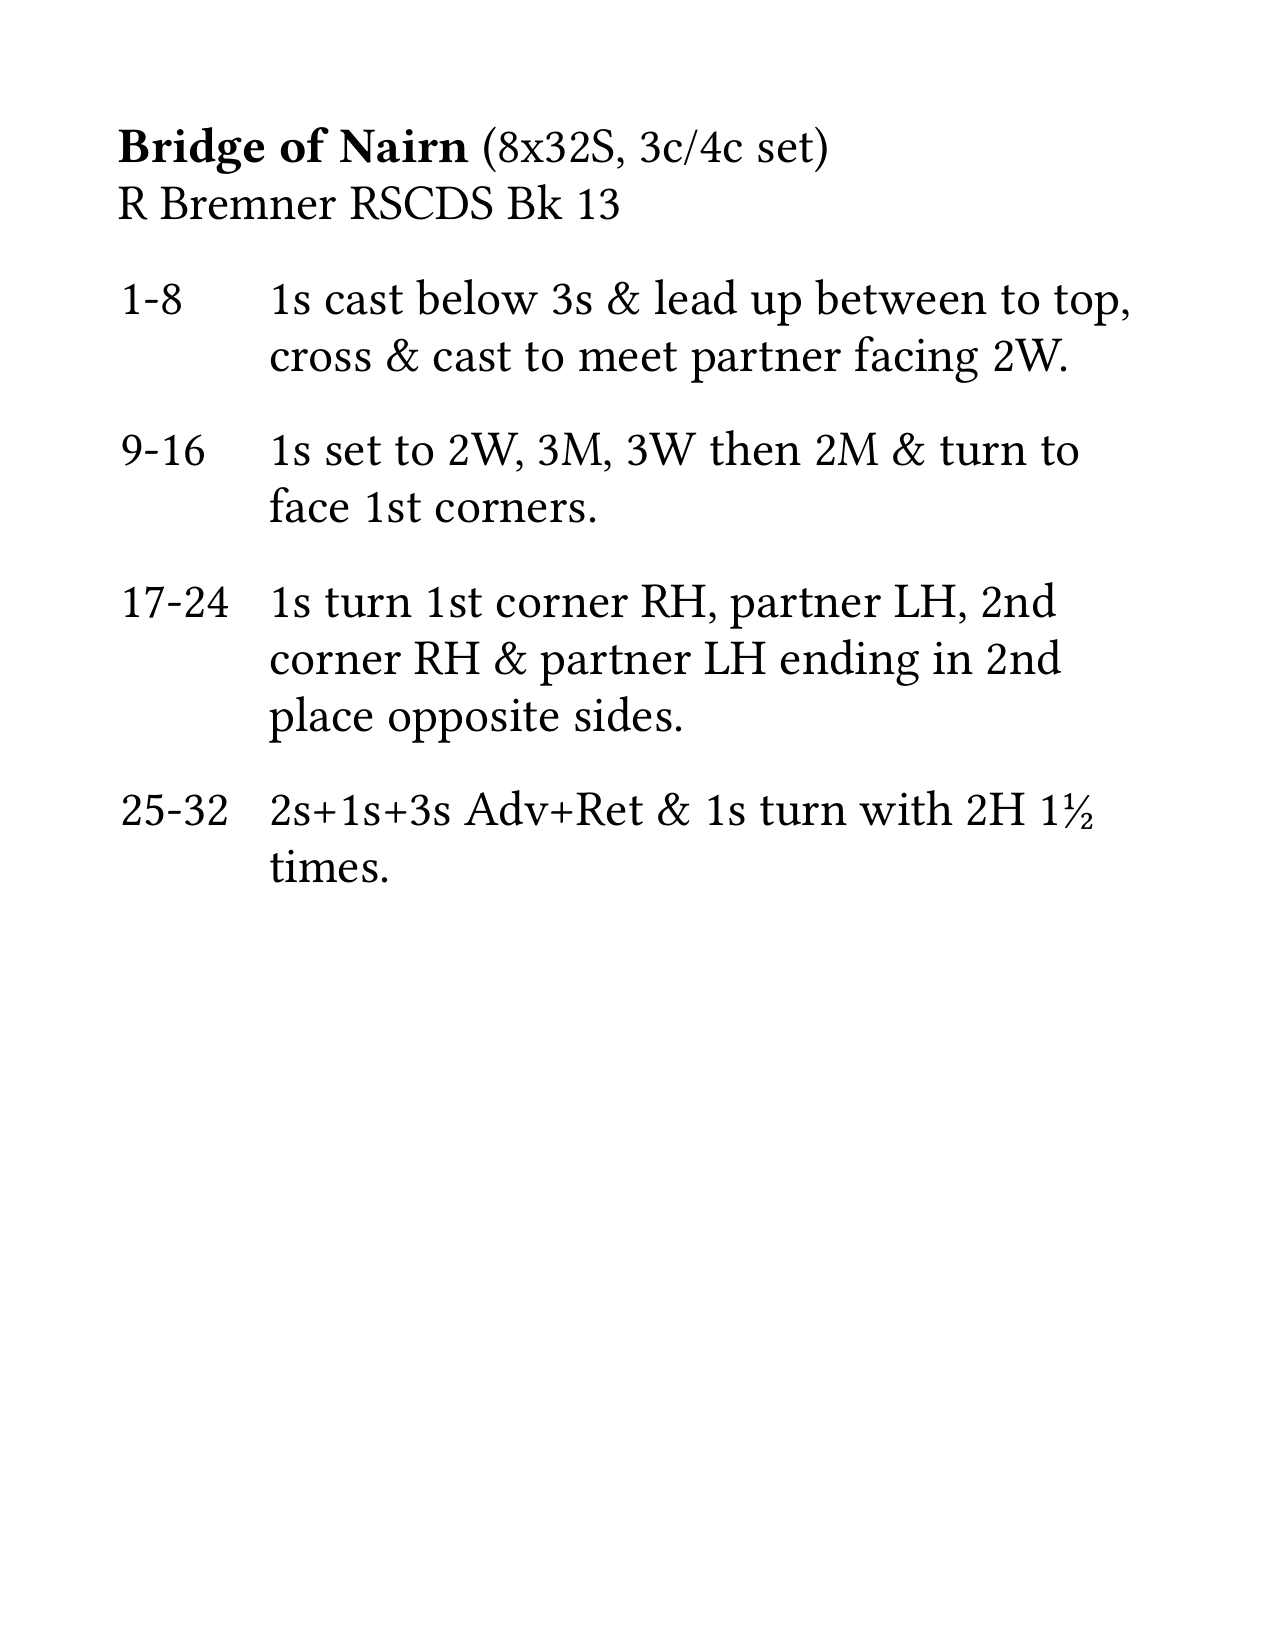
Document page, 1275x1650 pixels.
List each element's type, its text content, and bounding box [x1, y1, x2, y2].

text Bridge of Nairn (8x32S, 3c/4c set) R Bremner RSCDS Bk 13 [118, 118, 1157, 232]
text 17-24 1s turn 1st corner RH, partner LH, 2nd corner RH & partner LH ending in 2nd place opposite sides. [120, 572, 1157, 743]
text 9-16 1s set to 2W, 3M, 3W then 2M & turn to face 1st corners. [120, 421, 1157, 535]
text 25-32 2s+1s+3s Adv+Ret & 1s turn with 2H 1½ times. [120, 781, 1157, 895]
text 1-8 1s cast below 3s & lead up between to top, cross & cast to meet partner facing 2W. [120, 269, 1157, 383]
